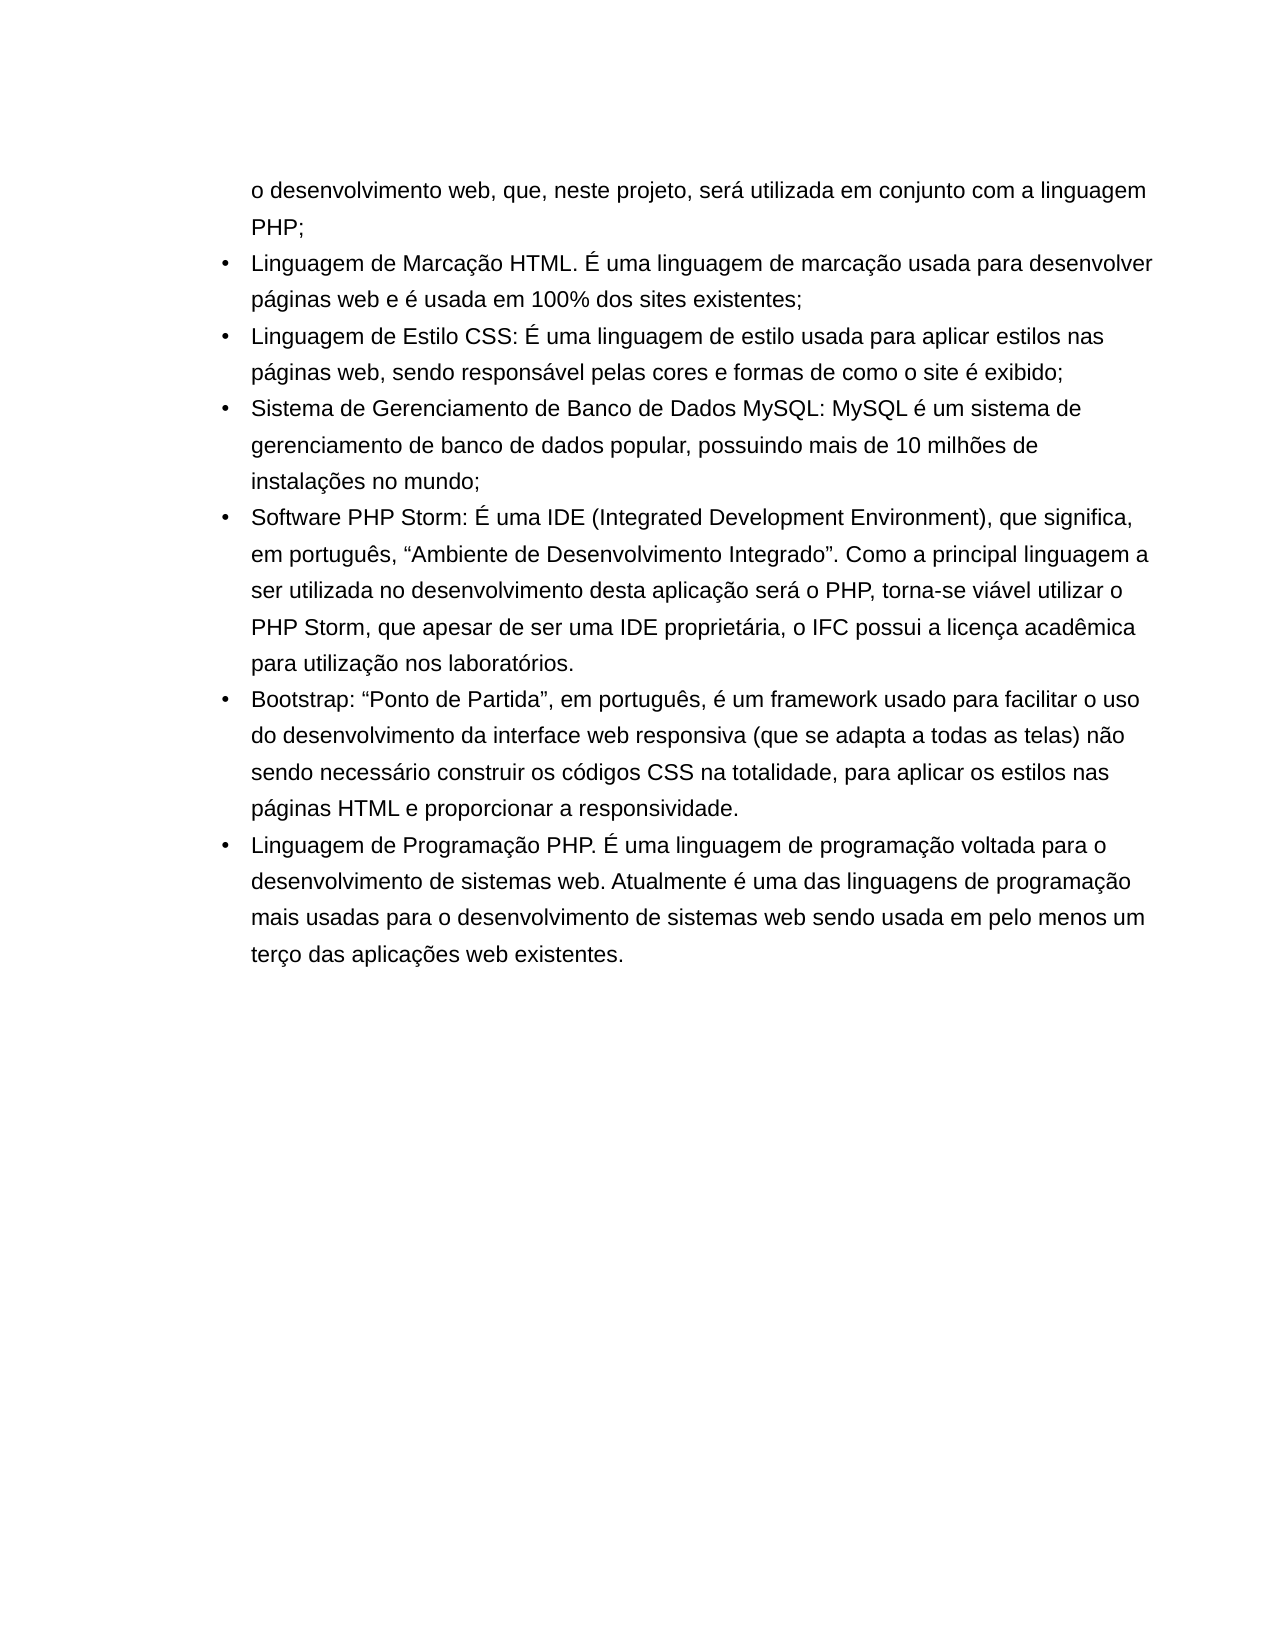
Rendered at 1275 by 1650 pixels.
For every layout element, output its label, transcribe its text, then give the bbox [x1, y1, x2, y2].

list Linguagem de Marcação HTML. É uma linguagem de marcação usada para desenvolver páginas web e é usada em 100% dos sites existentes; [221, 250, 1157, 313]
list Linguagem de Programação PHP. É uma linguagem de programação voltada para o desenvolvimento de sistemas web. Atualmente é uma das linguagens de programação mais usadas para o desenvolvimento de sistemas web sendo usada em pelo menos um terço das aplicações web existentes. [221, 832, 1157, 967]
list o desenvolvimento web, que, neste projeto, será utilizada em conjunto com a linguagem PHP; [221, 177, 1157, 240]
list Bootstrap: “Ponto de Partida”, em português, é um framework usado para facilitar o uso do desenvolvimento da interface web responsiva (que se adapta a todas as telas) não sendo necessário construir os códigos CSS na totalidade, para aplicar os estilos nas páginas HTML e proporcionar a responsividade. [221, 686, 1157, 822]
list Software PHP Storm: É uma IDE (Integrated Development Environment), que significa, em português, “Ambiente de Desenvolvimento Integrado”. Como a principal linguagem a ser utilizada no desenvolvimento desta aplicação será o PHP, torna-se viável utilizar o PHP Storm, que apesar de ser uma IDE proprietária, o IFC possui a licença acadêmica para utilização nos laboratórios. [221, 504, 1157, 676]
list Sistema de Gerenciamento de Banco de Dados MySQL: MySQL é um sistema de gerenciamento de banco de dados popular, possuindo mais de 10 milhões de instalações no mundo; [221, 395, 1157, 494]
list Linguagem de Estilo CSS: É uma linguagem de estilo usada para aplicar estilos nas páginas web, sendo responsável pelas cores e formas de como o site é exibido; [221, 323, 1157, 385]
